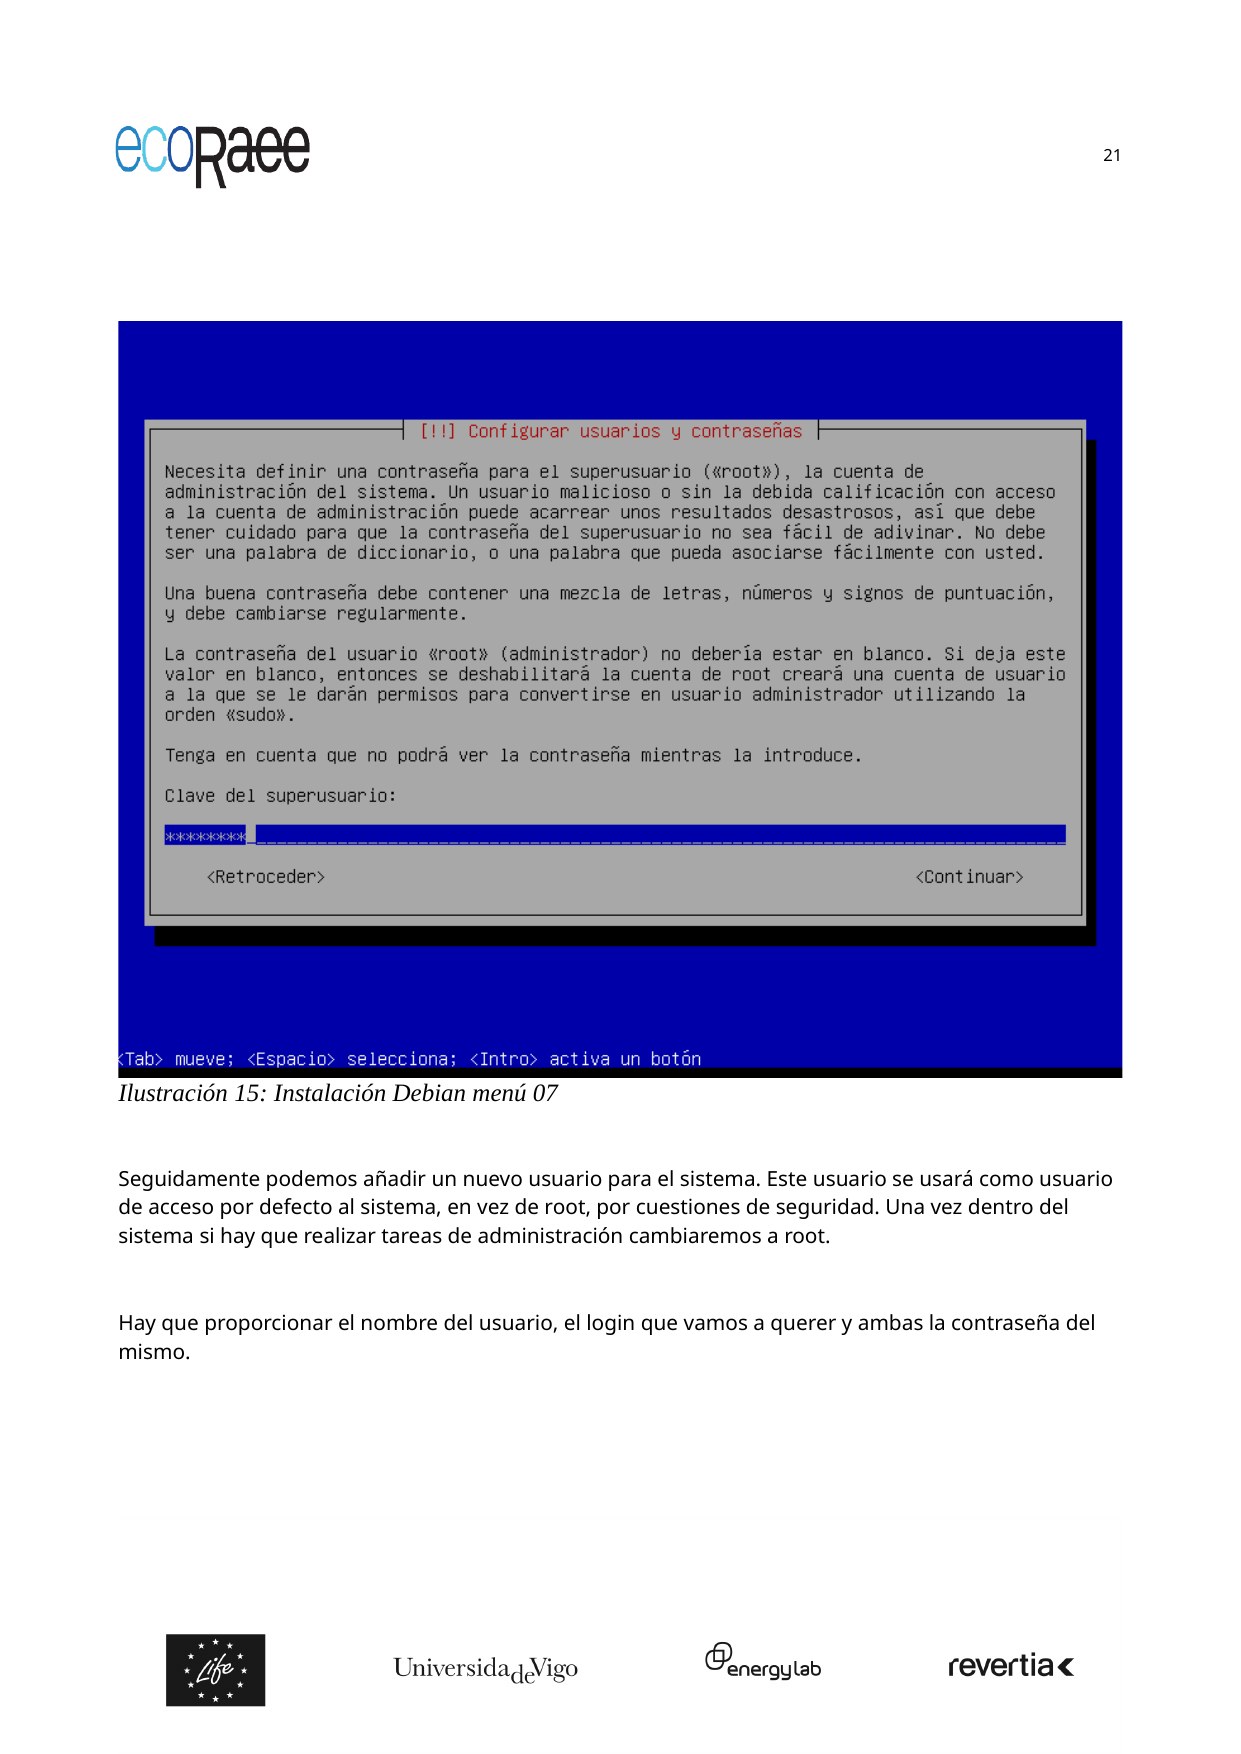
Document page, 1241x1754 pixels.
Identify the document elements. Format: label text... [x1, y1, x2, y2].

text Ilustración 15: Instalación Debian menú 07 [118, 1078, 1122, 1106]
picture [114, 124, 311, 190]
text Hay que proporcionar el nombre del usuario, el login que vamos a querer y ambas la contraseña del mismo. [118, 1308, 1122, 1365]
picture [118, 1514, 1123, 1754]
picture [118, 321, 1123, 1078]
text Seguidamente podemos añadir un nuevo usuario para el sistema. Este usuario se usará como usuario de acceso por defecto al sistema, en vez de root, por cuestiones de seguridad. Una vez dentro del sistema si hay que realizar tareas de administración cambiaremos a root. [118, 1164, 1122, 1249]
